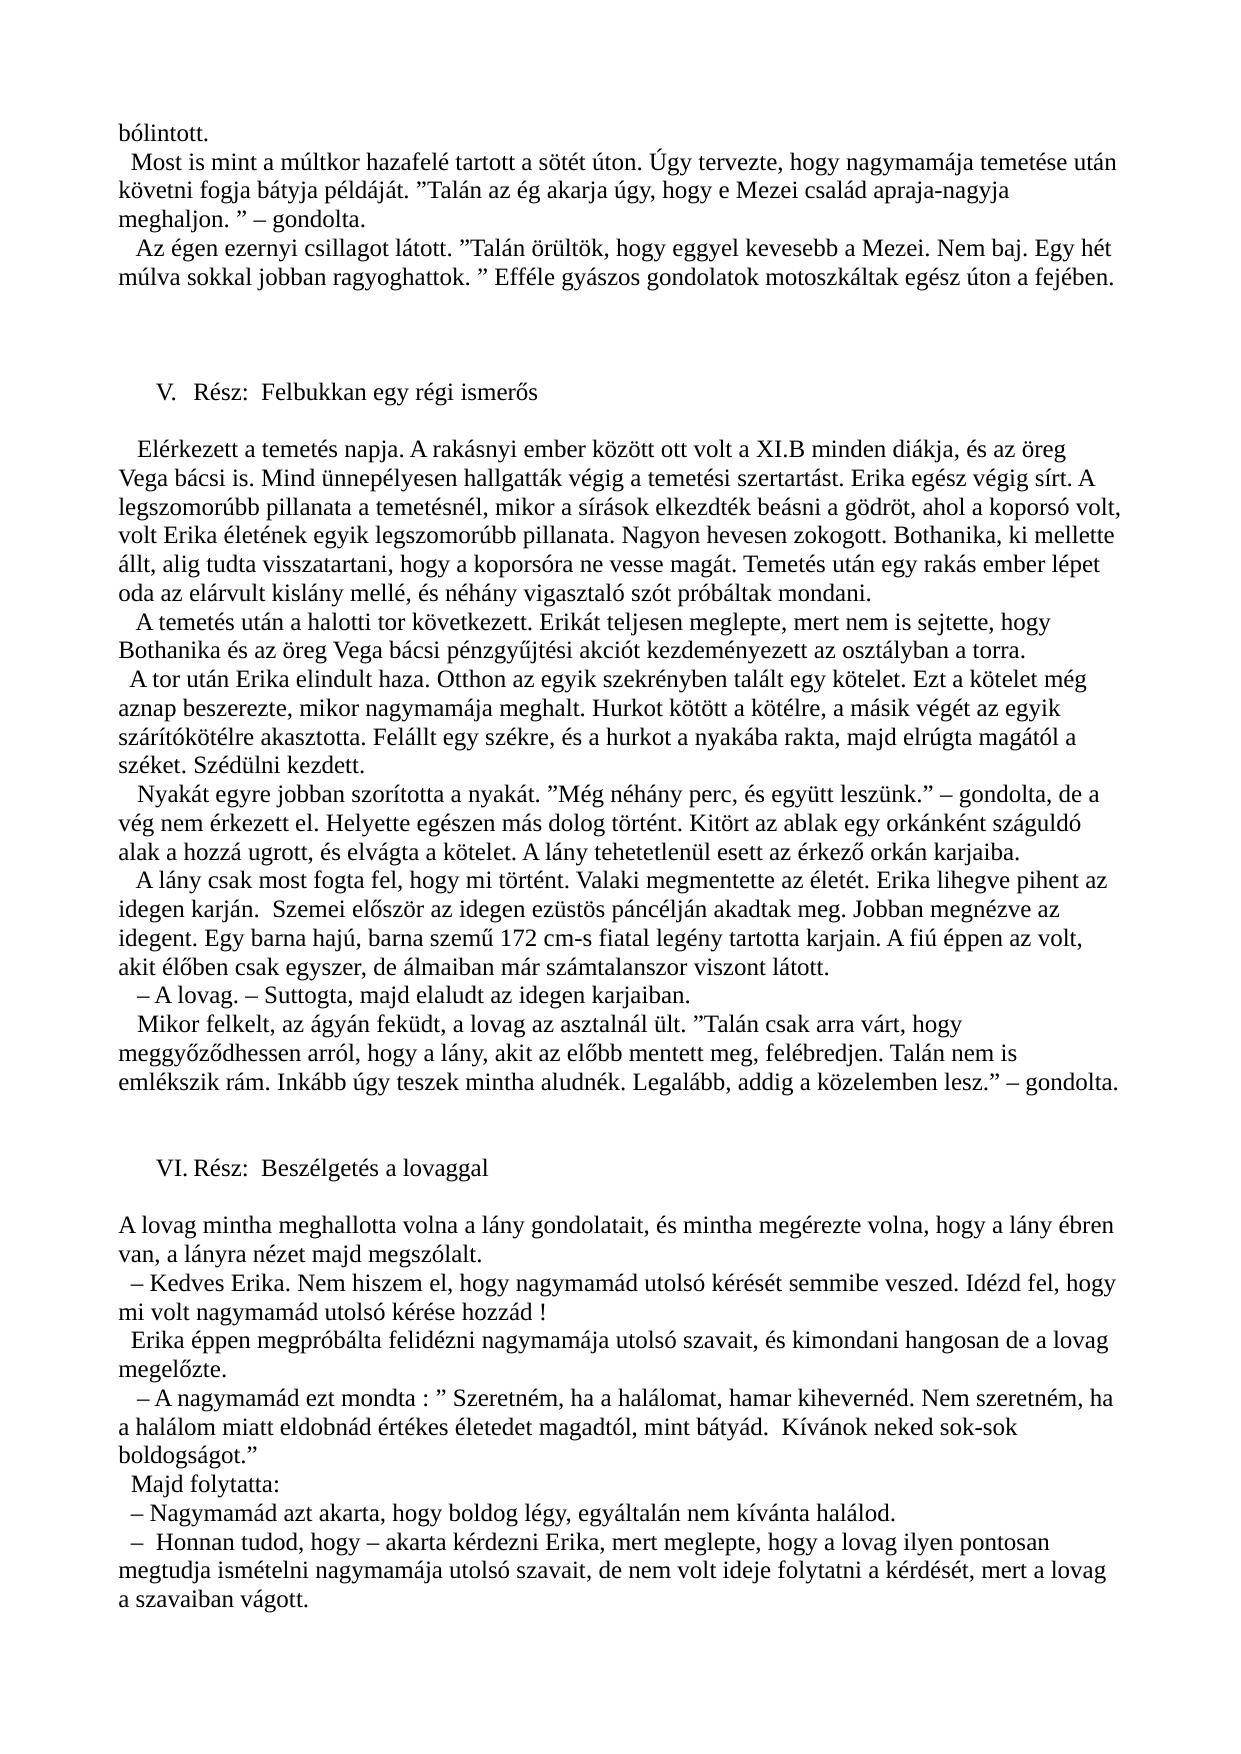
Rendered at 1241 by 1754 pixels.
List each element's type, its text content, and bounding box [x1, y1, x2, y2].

text – Nagymamád azt akarta, hogy boldog légy, egyáltalán nem kívánta halálod. [118, 1498, 1122, 1527]
text Erika éppen megpróbálta felidézni nagymamája utolsó szavait, és kimondani hangosan de a lovag megelőzte. [118, 1326, 1122, 1383]
text Elérkezett a temetés napja. A rakásnyi ember között ott volt a XI.B minden diákja, és az öreg Vega bácsi is. Mind ünnepélyesen hallgatták végig a temetési szertartást. Erika egész végig sírt. A legszomorúbb pillanata a temetésnél, mikor a sírások elkezdték beásni a gödröt, ahol a koporsó volt, volt Erika életének egyik legszomorúbb pillanata. Nagyon hevesen zokogott. Bothanika, ki mellette állt, alig tudta visszatartani, hogy a koporsóra ne vesse magát. Temetés után egy rakás ember lépet oda az elárvult kislány mellé, és néhány vigasztaló szót próbáltak mondani. [118, 434, 1122, 607]
text Majd folytatta: [118, 1469, 1122, 1498]
list Rész: Felbukkan egy régi ismerős [156, 377, 1122, 406]
text – Honnan tudod, hogy – akarta kérdezni Erika, mert meglepte, hogy a lovag ilyen pontosan megtudja ismételni nagymamája utolsó szavait, de nem volt ideje folytatni a kérdését, mert a lovag a szavaiban vágott. [118, 1527, 1122, 1613]
text A lovag mintha meghallotta volna a lány gondolatait, és mintha megérezte volna, hogy a lány ébren van, a lányra nézet majd megszólalt. [118, 1211, 1122, 1268]
text A tor után Erika elindult haza. Otthon az egyik szekrényben talált egy kötelet. Ezt a kötelet még aznap beszerezte, mikor nagymamája meghalt. Hurkot kötött a kötélre, a másik végét az egyik szárítókötélre akasztotta. Felállt egy székre, és a hurkot a nyakába rakta, majd elrúgta magától a széket. Szédülni kezdett. [118, 664, 1122, 779]
text A lány csak most fogta fel, hogy mi történt. Valaki megmentette az életét. Erika lihegve pihent az idegen karján. Szemei először az idegen ezüstös páncélján akadtak meg. Jobban megnézve az idegent. Egy barna hajú, barna szemű 172 cm-s fiatal legény tartotta karjain. A fiú éppen az volt, akit élőben csak egyszer, de álmaiban már számtalanszor viszont látott. [118, 866, 1122, 981]
text Az égen ezernyi csillagot látott. ”Talán örültök, hogy eggyel kevesebb a Mezei. Nem baj. Egy hét múlva sokkal jobban ragyoghattok. ” Efféle gyászos gondolatok motoszkáltak egész úton a fejében. [118, 233, 1122, 291]
text – Kedves Erika. Nem hiszem el, hogy nagymamád utolsó kérését semmibe veszed. Idézd fel, hogy mi volt nagymamád utolsó kérése hozzád ! [118, 1268, 1122, 1326]
list Rész: Beszélgetés a lovaggal [156, 1153, 1122, 1182]
text – A lovag. – Suttogta, majd elaludt az idegen karjaiban. [118, 981, 1122, 1009]
text Most is mint a múltkor hazafelé tartott a sötét úton. Úgy tervezte, hogy nagymamája temetése után követni fogja bátyja példáját. ”Talán az ég akarja úgy, hogy e Mezei család apraja-nagyja meghaljon. ” – gondolta. [118, 147, 1122, 233]
text A temetés után a halotti tor következett. Erikát teljesen meglepte, mert nem is sejtette, hogy Bothanika és az öreg Vega bácsi pénzgyűjtési akciót kezdeményezett az osztályban a torra. [118, 607, 1122, 664]
text Mikor felkelt, az ágyán feküdt, a lovag az asztalnál ült. ”Talán csak arra várt, hogy meggyőződhessen arról, hogy a lány, akit az előbb mentett meg, felébredjen. Talán nem is emlékszik rám. Inkább úgy teszek mintha aludnék. Legalább, addig a közelemben lesz.” – gondolta. [118, 1009, 1122, 1096]
text Nyakát egyre jobban szorította a nyakát. ”Még néhány perc, és együtt leszünk.” – gondolta, de a vég nem érkezett el. Helyette egészen más dolog történt. Kitört az ablak egy orkánként száguldó alak a hozzá ugrott, és elvágta a kötelet. A lány tehetetlenül esett az érkező orkán karjaiba. [118, 779, 1122, 866]
text bólintott. [118, 118, 1122, 147]
text – A nagymamád ezt mondta : ” Szeretném, ha a halálomat, hamar kihevernéd. Nem szeretném, ha a halálom miatt eldobnád értékes életedet magadtól, mint bátyád. Kívánok neked sok-sok boldogságot.” [118, 1383, 1122, 1469]
